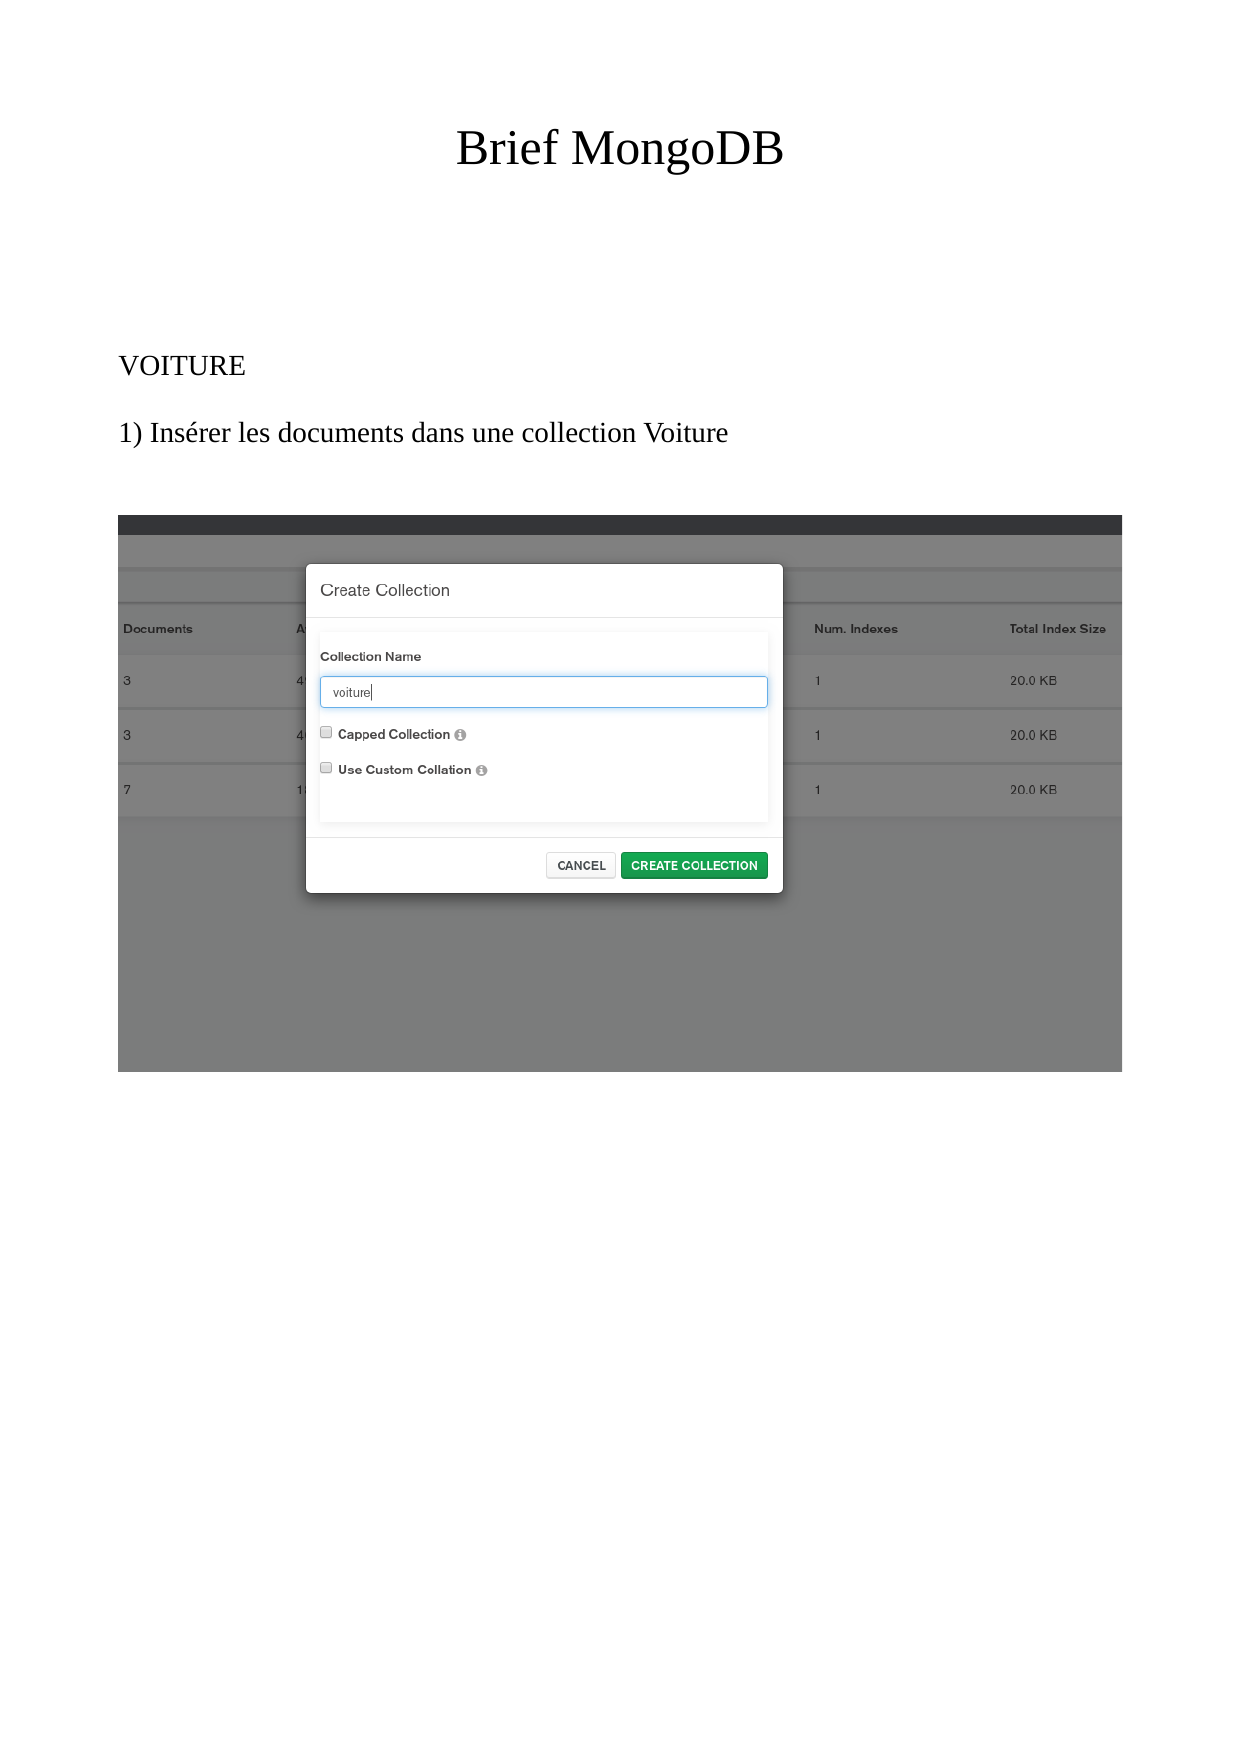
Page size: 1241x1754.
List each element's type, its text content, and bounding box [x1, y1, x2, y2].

text 1) Insérer les documents dans une collection Voiture [118, 415, 1122, 449]
text VOITURE [118, 348, 1122, 382]
text Brief MongoDB [118, 118, 1122, 176]
picture [118, 515, 1123, 1072]
